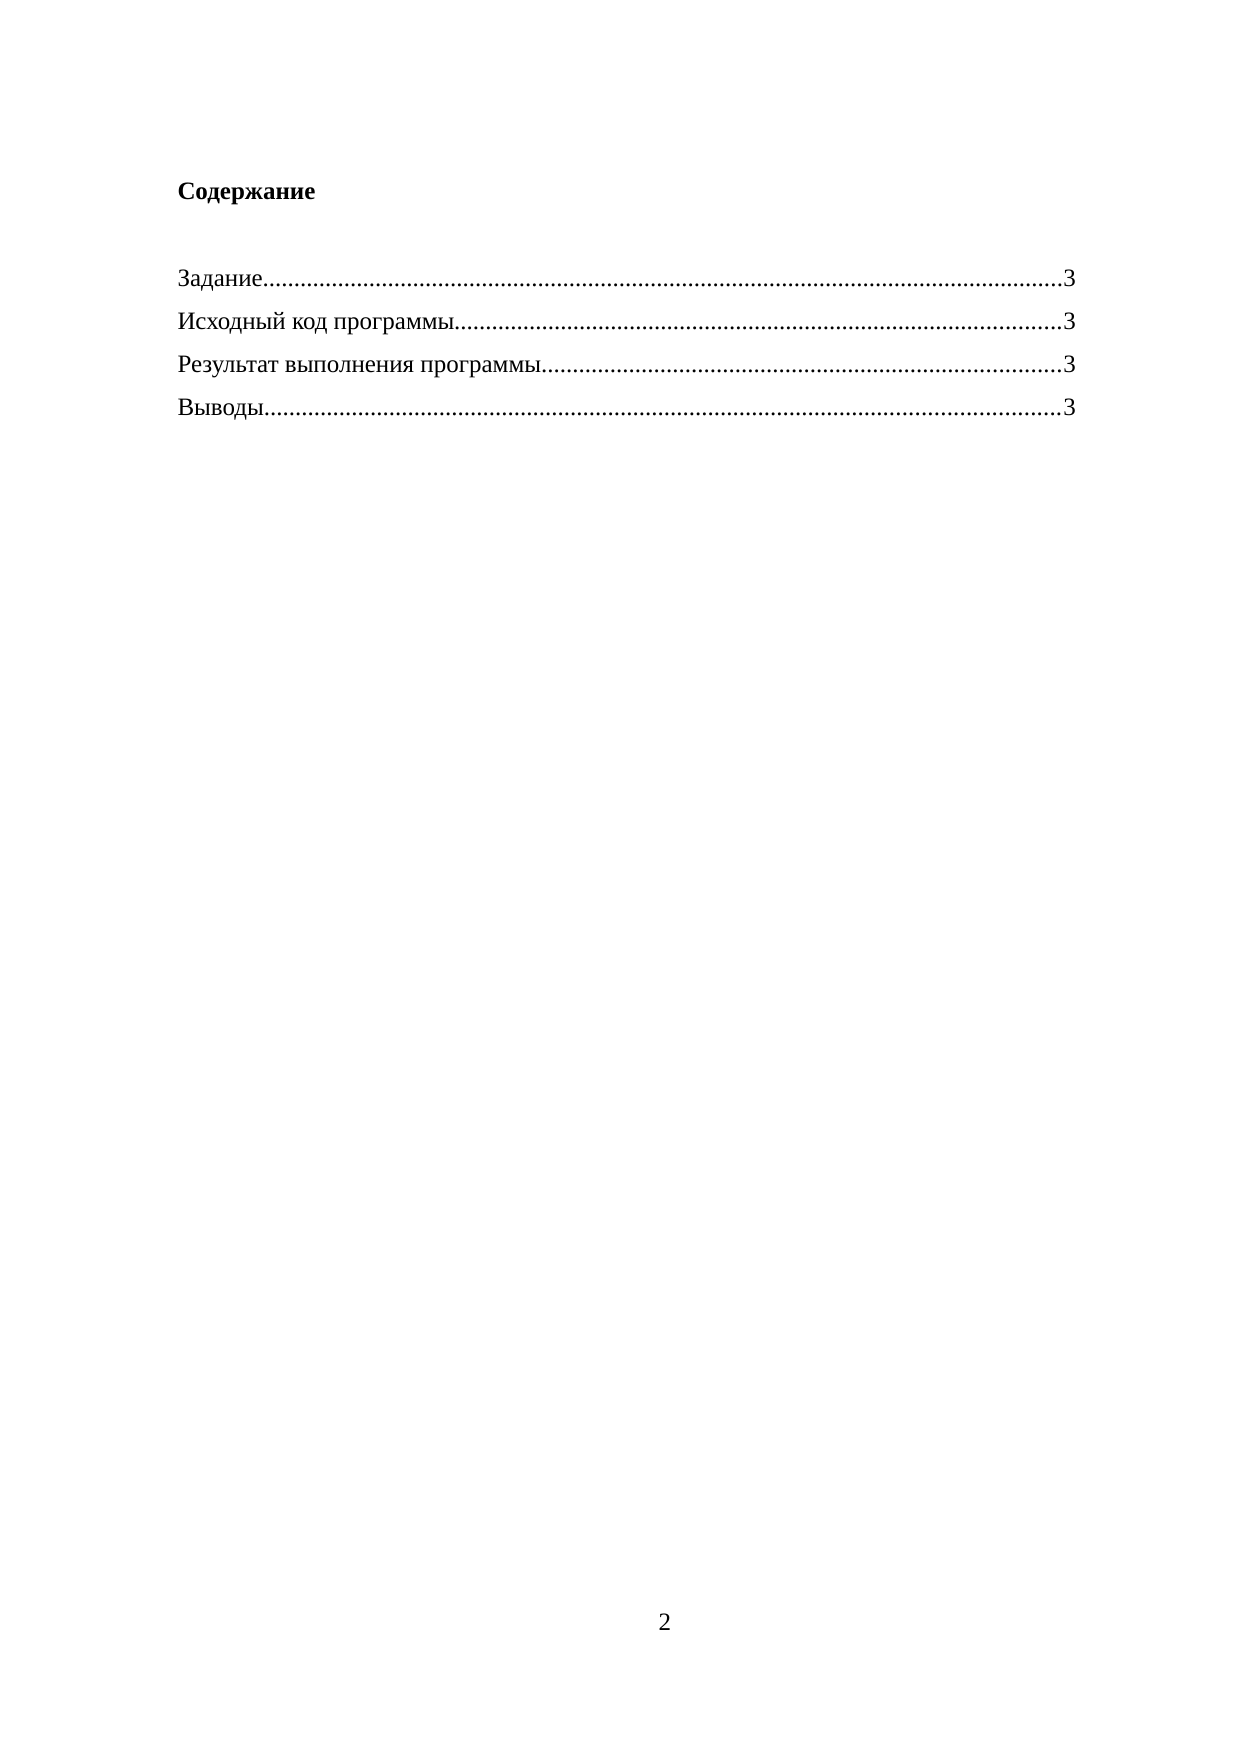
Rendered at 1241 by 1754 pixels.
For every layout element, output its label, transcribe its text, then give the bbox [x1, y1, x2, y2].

text Результат выполнения программы 3 [177, 349, 1152, 378]
text Выводы 3 [177, 392, 1152, 421]
text Содержание [177, 176, 1152, 205]
text Задание 3 [177, 263, 1152, 291]
text Исходный код программы 3 [177, 306, 1152, 334]
